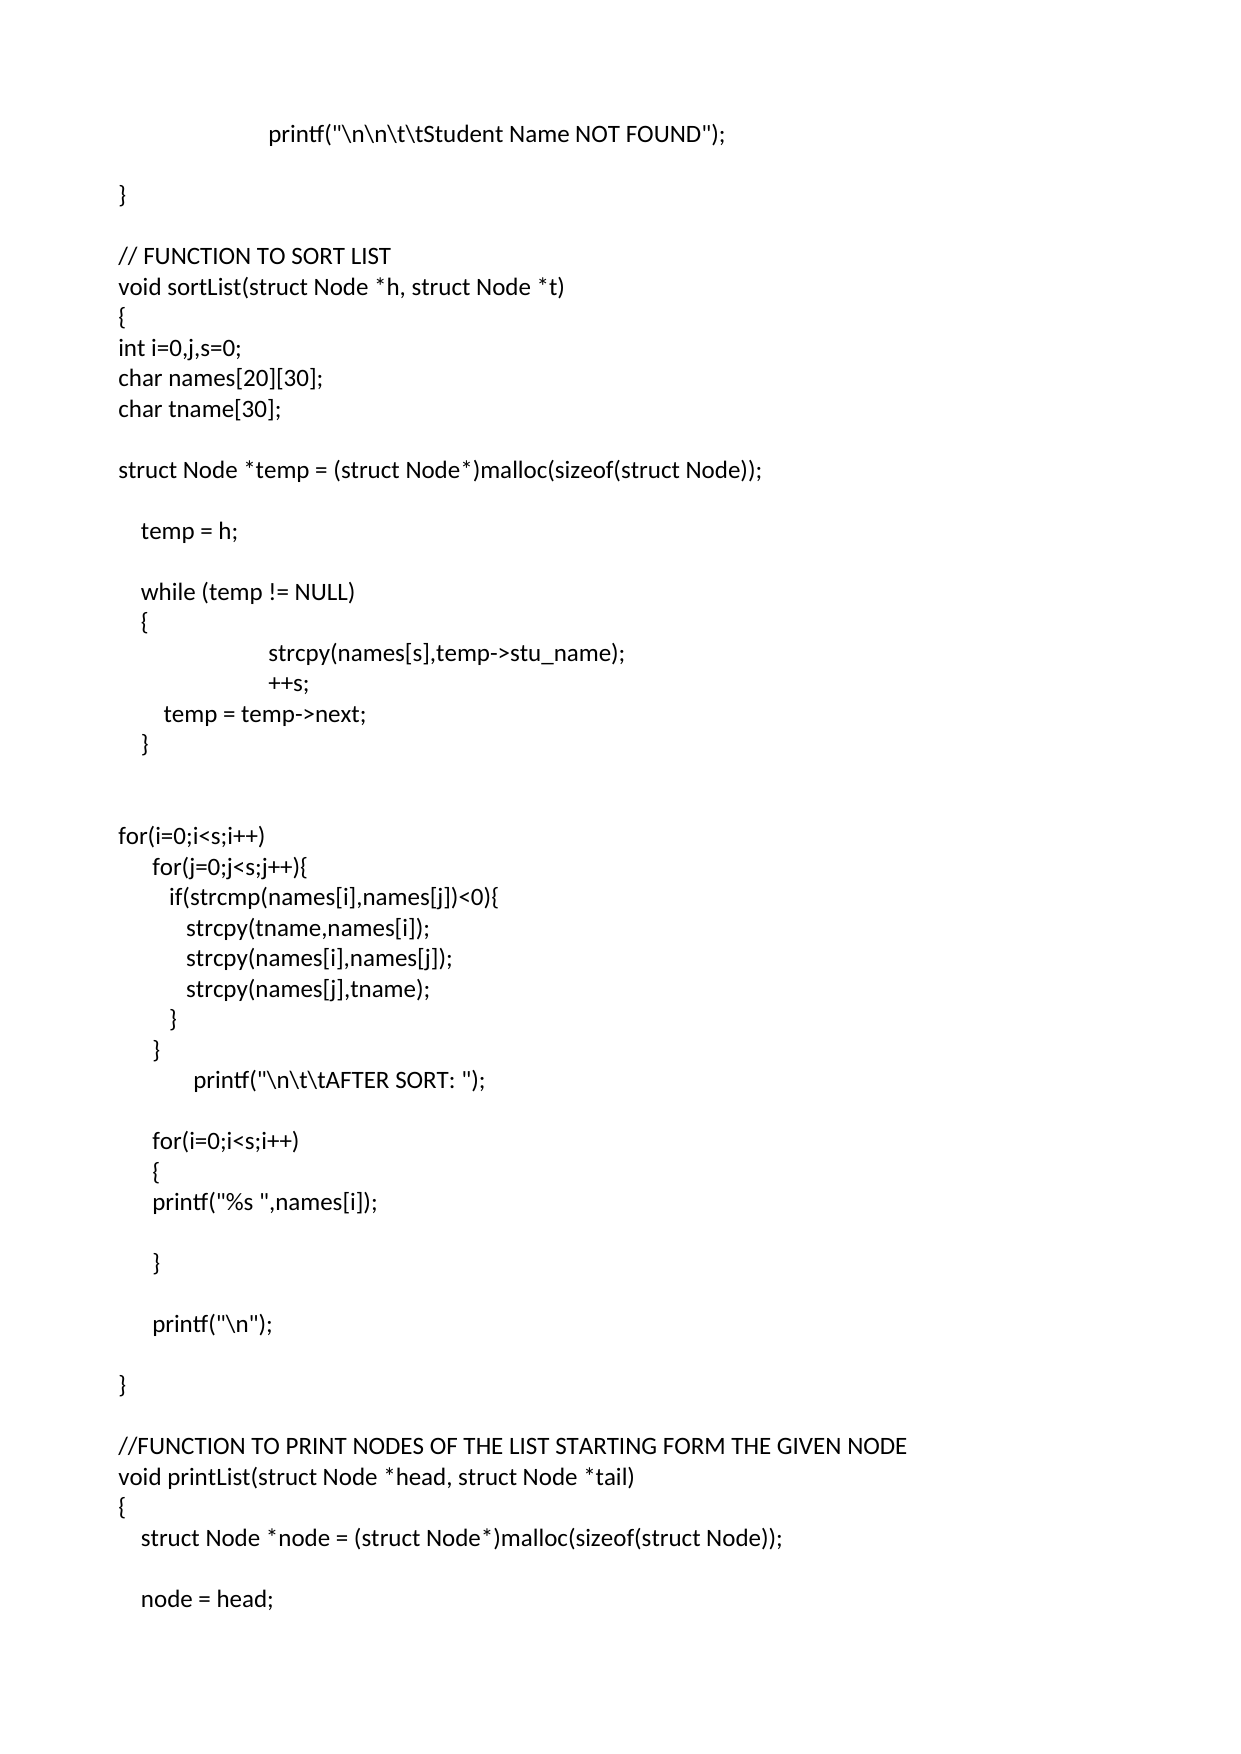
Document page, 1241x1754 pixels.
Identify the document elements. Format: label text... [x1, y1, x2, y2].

text char names[20][30]; [118, 362, 1122, 393]
text printf("\n\t\tAFTER SORT: "); [118, 1064, 1122, 1095]
text { [118, 301, 1122, 332]
text temp = h; [118, 515, 1122, 545]
text strcpy(tname,names[i]); [118, 912, 1122, 942]
text int i=0,j,s=0; [118, 332, 1122, 362]
text printf("\n"); [118, 1308, 1122, 1339]
text if(strcmp(names[i],names[j])<0){ [118, 881, 1122, 912]
text } [118, 728, 1122, 759]
text char tname[30]; [118, 393, 1122, 423]
text } [118, 1247, 1122, 1278]
text } [118, 179, 1122, 210]
text temp = temp->next; [118, 698, 1122, 728]
text void sortList(struct Node *h, struct Node *t) [118, 271, 1122, 301]
text printf("%s ",names[i]); [118, 1186, 1122, 1217]
text strcpy(names[i],names[j]); [118, 942, 1122, 973]
text struct Node *temp = (struct Node*)malloc(sizeof(struct Node)); [118, 454, 1122, 484]
text struct Node *node = (struct Node*)malloc(sizeof(struct Node)); [118, 1522, 1122, 1553]
text void printList(struct Node *head, struct Node *tail) [118, 1461, 1122, 1492]
text for(i=0;i<s;i++) [118, 820, 1122, 851]
text // FUNCTION TO SORT LIST [118, 240, 1122, 271]
text for(j=0;j<s;j++){ [118, 851, 1122, 881]
text } [118, 1034, 1122, 1064]
text strcpy(names[j],tname); [118, 973, 1122, 1003]
text { [118, 1156, 1122, 1186]
text ++s; [118, 667, 1122, 698]
text } [118, 1003, 1122, 1034]
text strcpy(names[s],temp->stu_name); [118, 637, 1122, 667]
text while (temp != NULL) [118, 576, 1122, 606]
text node = head; [118, 1583, 1122, 1614]
text printf("\n\n\t\tStudent Name NOT FOUND"); [118, 118, 1122, 149]
text } [118, 1369, 1122, 1400]
text { [118, 1492, 1122, 1522]
text { [118, 606, 1122, 637]
text //FUNCTION TO PRINT NODES OF THE LIST STARTING FORM THE GIVEN NODE [118, 1431, 1122, 1461]
text for(i=0;i<s;i++) [118, 1125, 1122, 1156]
